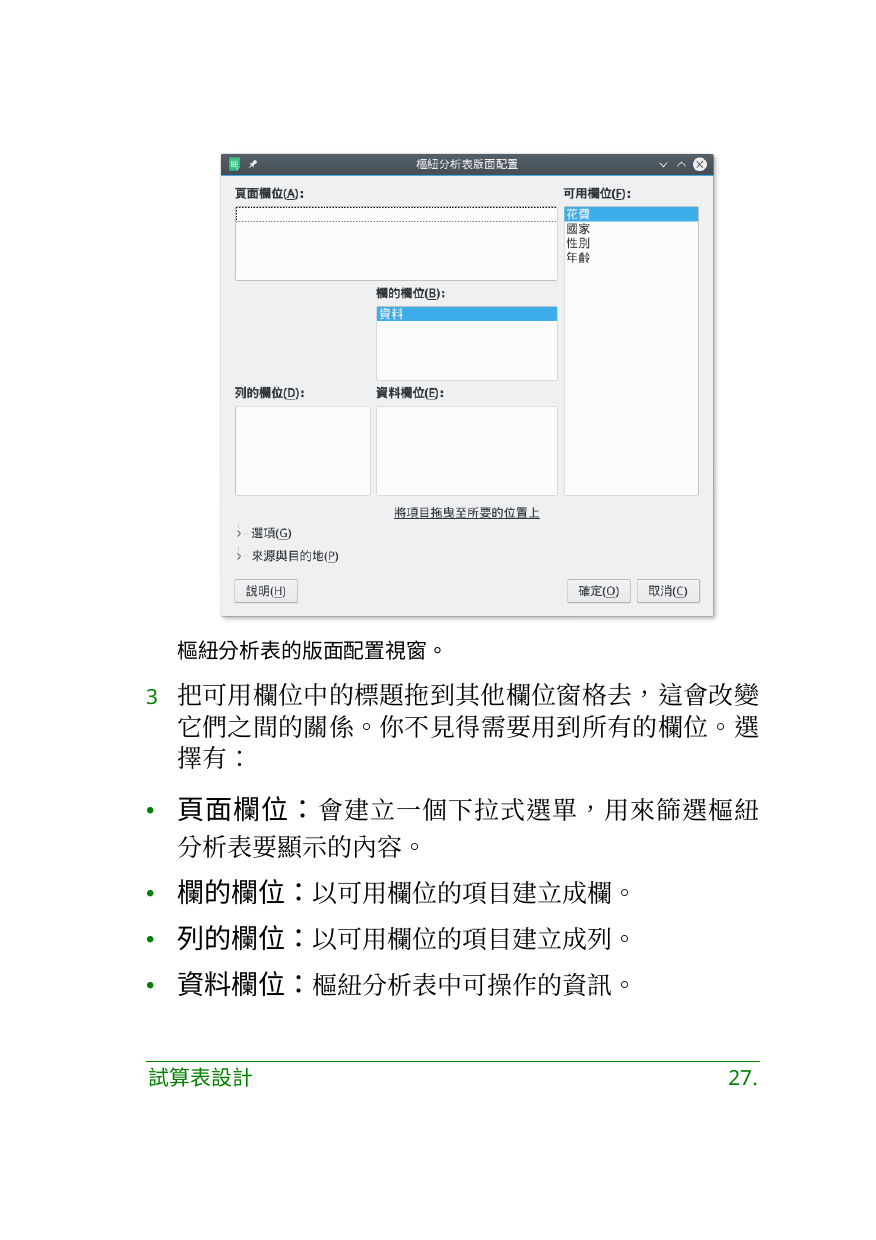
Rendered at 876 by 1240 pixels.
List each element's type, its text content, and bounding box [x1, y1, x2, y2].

list 頁面欄位：會建立一個下拉式選單，用來篩選樞紐分析表要顯示的內容。 [146, 789, 760, 864]
list 欄的欄位：以可用欄位的項目建立成欄。 [146, 872, 760, 910]
table_header 15 [177, 146, 760, 629]
table_cell 樞紐分析表的版面配置視窗。 [177, 629, 760, 664]
list 把可用欄位中的標題拖到其他欄位窗格去，這會改變它們之間的關係。你不見得需要用到所有的欄位。選擇有： [146, 680, 760, 773]
list 資料欄位：樞紐分析表中可操作的資訊。 [146, 964, 760, 1002]
list 列的欄位：以可用欄位的項目建立成列。 [146, 918, 760, 956]
picture [215, 148, 723, 626]
